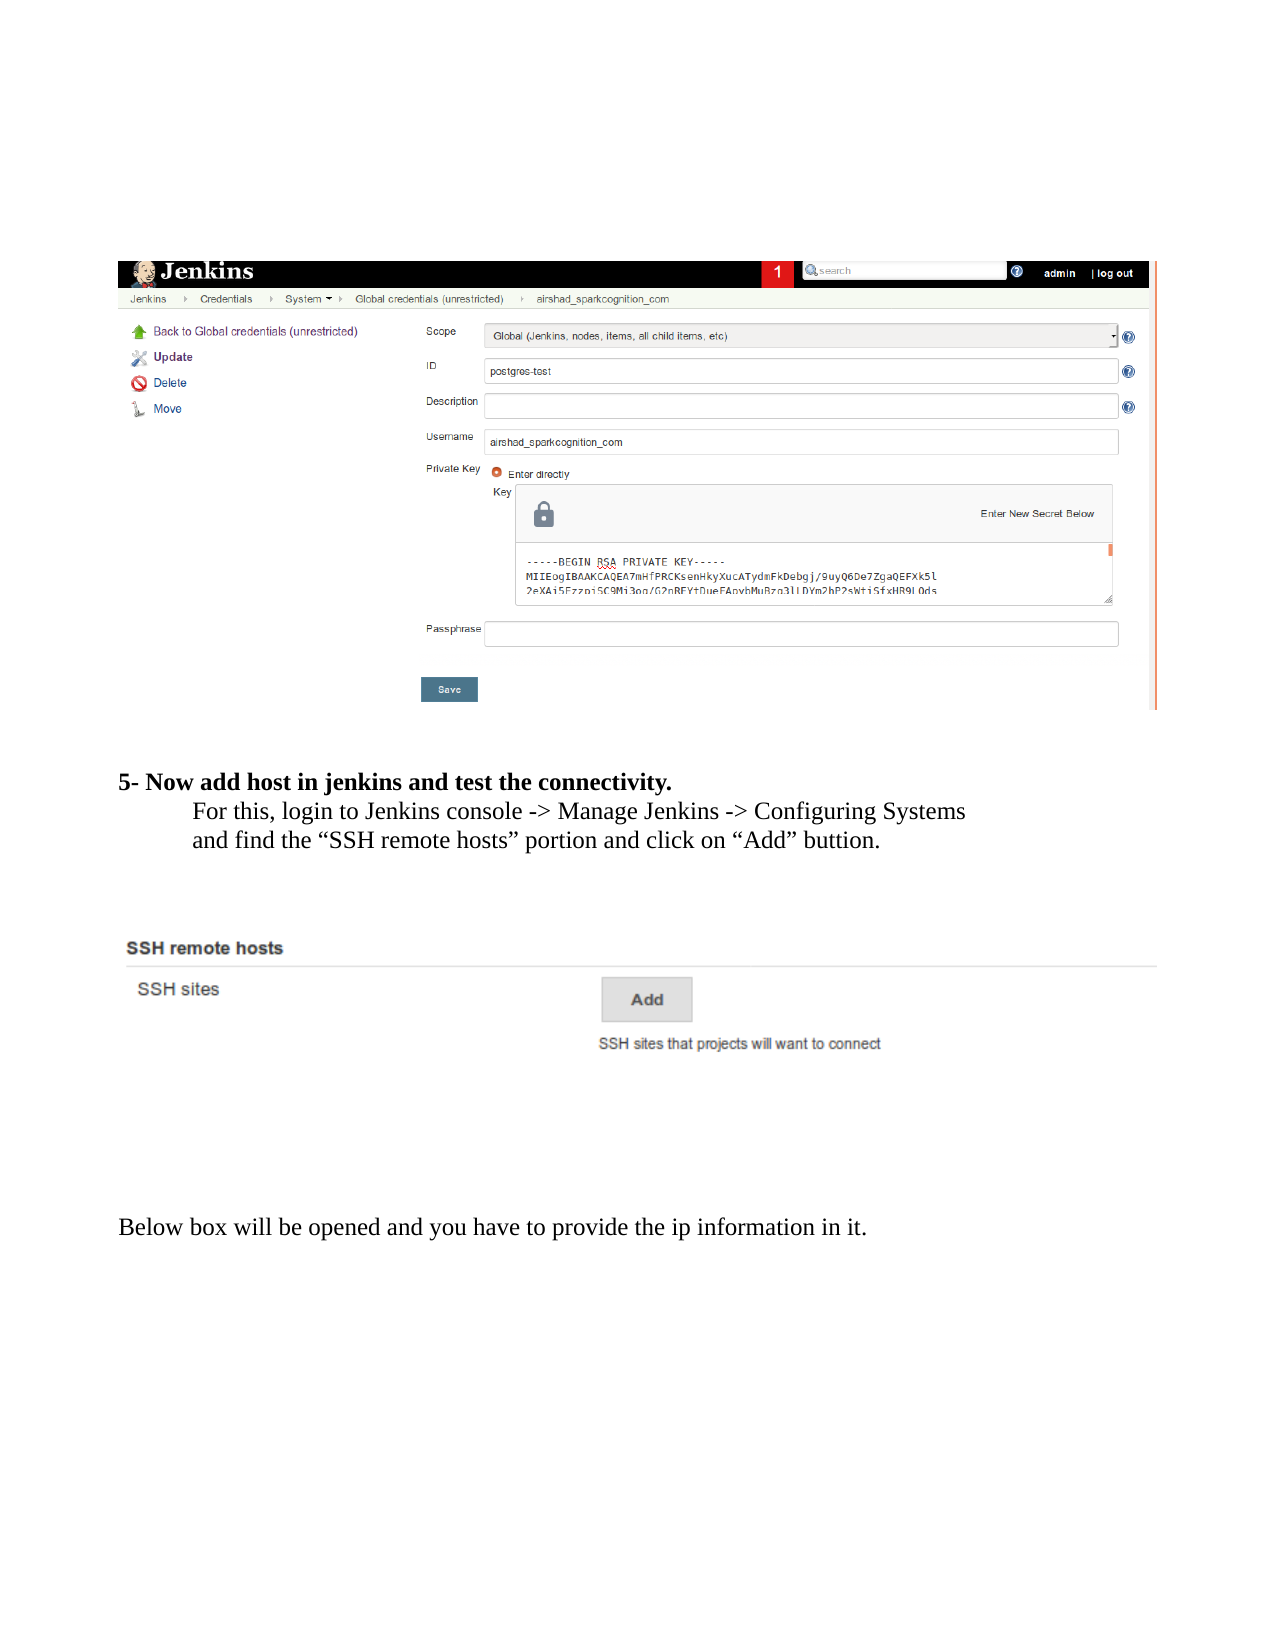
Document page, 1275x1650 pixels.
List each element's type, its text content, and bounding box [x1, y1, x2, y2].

picture [118, 939, 1157, 1069]
text Below box will be opened and you have to provide the ip information in it. [118, 1212, 1157, 1241]
text and find the “SSH remote hosts” portion and click on “Add” buttion. [118, 825, 1157, 853]
text For this, login to Jenkins console -> Manage Jenkins -> Configuring Systems [118, 796, 1157, 825]
picture [118, 261, 1157, 710]
text 5- Now add host in jenkins and test the connectivity. [118, 767, 1157, 796]
